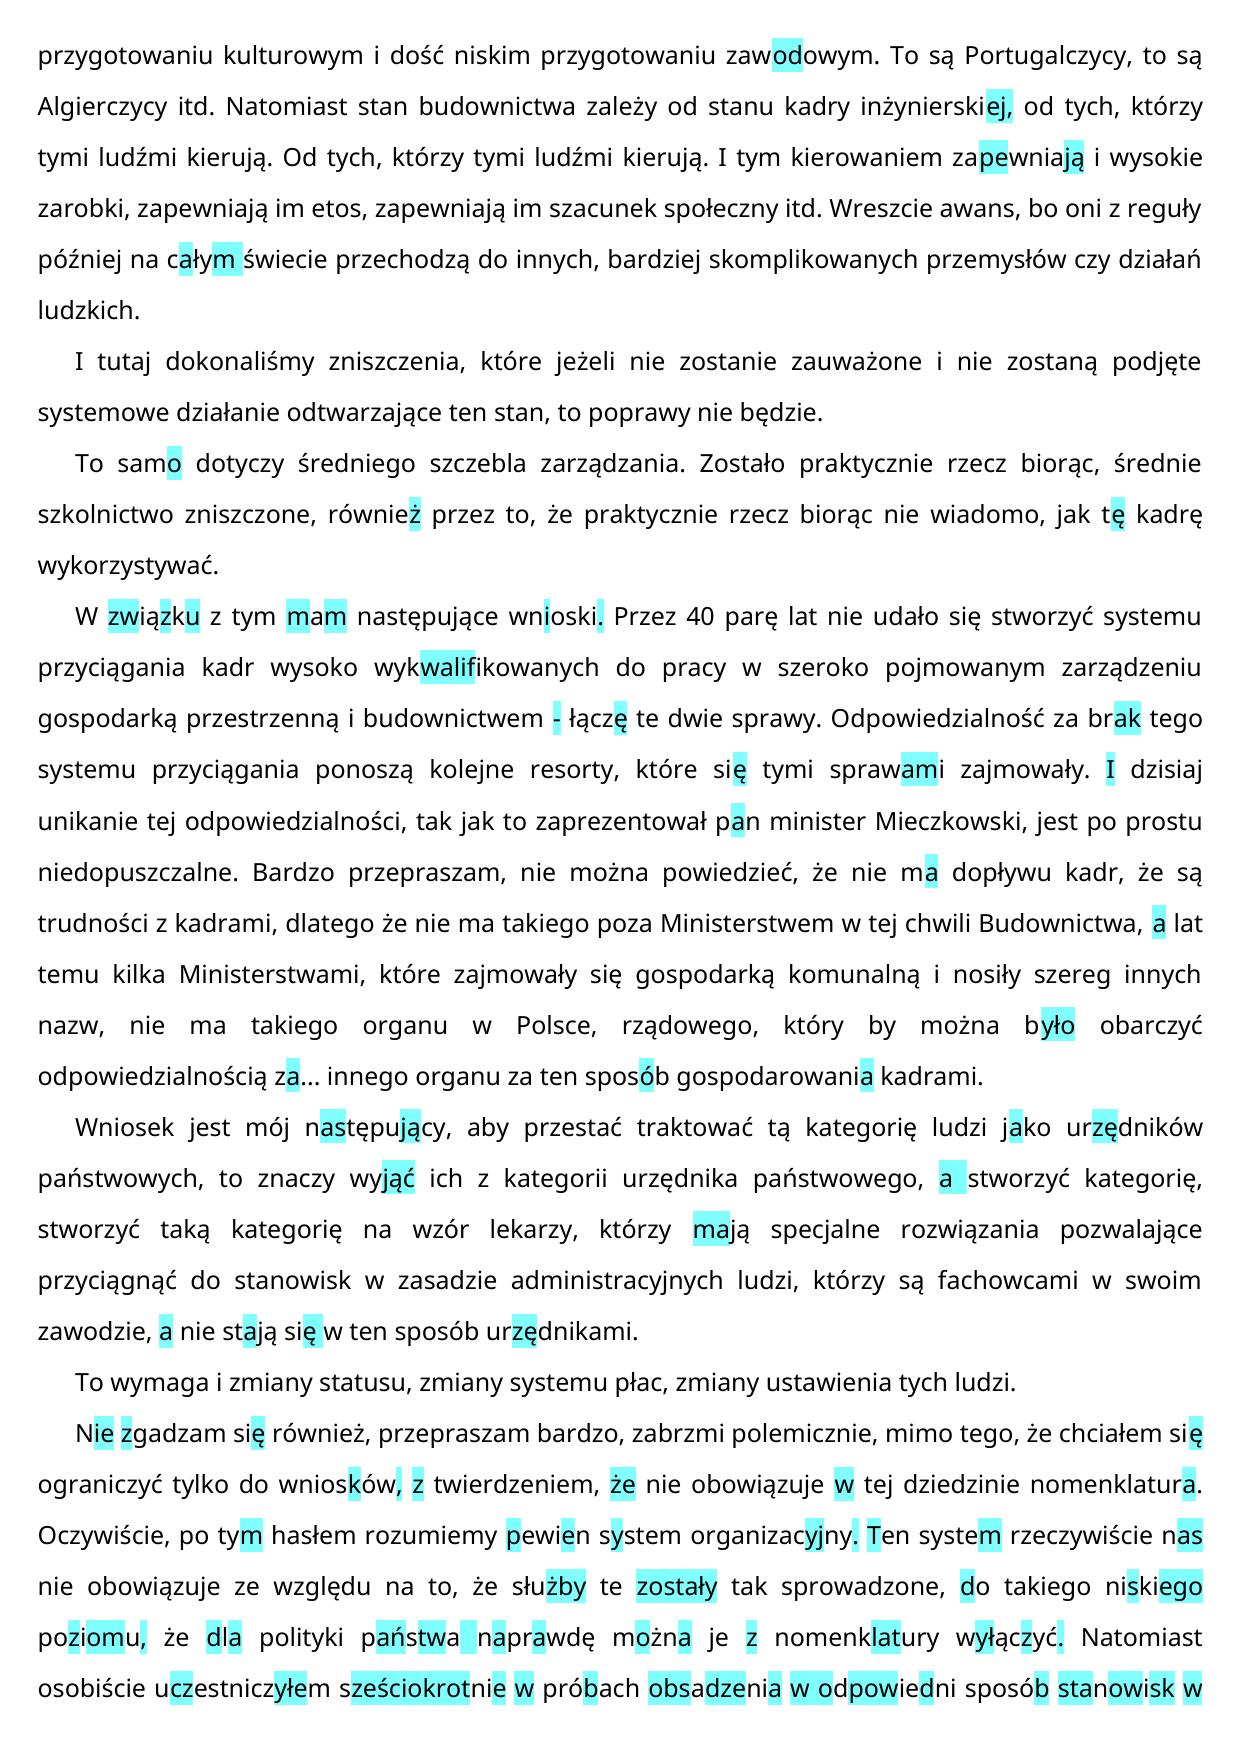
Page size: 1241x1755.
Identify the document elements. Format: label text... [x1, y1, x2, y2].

text I tutaj dokonaliśmy zniszczenia, które jeżeli nie zostanie zauważone i nie zostaną podjęte systemowe działanie odtwarzające ten stan, to poprawy nie będzie. [37, 344, 1203, 429]
text To samo dotyczy średniego szczebla zarządzania. Zostało praktycznie rzecz biorąc, średnie szkolnictwo zniszczone, również przez to, że praktycznie rzecz biorąc nie wiadomo, jak tę kadrę wykorzystywać. [37, 446, 1203, 582]
text To wymaga i zmiany statusu, zmiany systemu płac, zmiany ustawienia tych ludzi. [37, 1364, 1203, 1399]
text Nie zgadzam się również, przepraszam bardzo, zabrzmi polemicznie, mimo tego, że chciałem się ograniczyć tylko do wniosków, z twierdzeniem, że nie obowiązuje w tej dziedzinie nomenklatura. Oczywiście, po tym hasłem rozumiemy pewien system organizacyjny. Ten system rzeczywiście nas nie obowiązuje ze względu na to, że służby te zostały tak sprowadzone, do takiego niskiego poziomu, że dla polityki państwa naprawdę można je z nomenklatury wyłączyć. Natomiast osobiście uczestniczyłem sześciokrotnie w próbach obsadzenia w odpowiedni sposób stanowisk w [37, 1416, 1203, 1705]
text Wniosek jest mój następujący, aby przestać traktować tą kategorię ludzi jako urzędników państwowych, to znaczy wyjąć ich z kategorii urzędnika państwowego, a stworzyć kategorię, stworzyć taką kategorię na wzór lekarzy, którzy mają specjalne rozwiązania pozwalające przyciągnąć do stanowisk w zasadzie administracyjnych ludzi, którzy są fachowcami w swoim zawodzie, a nie stają się w ten sposób urzędnikami. [37, 1109, 1203, 1348]
text W związku z tym mam następujące wnioski. Przez 40 parę lat nie udało się stworzyć systemu przyciągania kadr wysoko wykwalifikowanych do pracy w szeroko pojmowanym zarządzeniu gospodarką przestrzenną i budownictwem - łączę te dwie sprawy. Odpowiedzialność za brak tego systemu przyciągania ponoszą kolejne resorty, które się tymi sprawami zajmowały. I dzisiaj unikanie tej odpowiedzialności, tak jak to zaprezentował pan minister Mieczkowski, jest po prostu niedopuszczalne. Bardzo przepraszam, nie można powiedzieć, że nie ma dopływu kadr, że są trudności z kadrami, dlatego że nie ma takiego poza Ministerstwem w tej chwili Budownictwa, a lat temu kilka Ministerstwami, które zajmowały się gospodarką komunalną i nosiły szereg innych nazw, nie ma takiego organu w Polsce, rządowego, który by można było obarczyć odpowiedzialnością za... innego organu za ten sposób gospodarowania kadrami. [37, 599, 1203, 1092]
text przygotowaniu kulturowym i dość niskim przygotowaniu zawodowym. To są Portugalczycy, to są Algierczycy itd. Natomiast stan budownictwa zależy od stanu kadry inżynierskiej, od tych, którzy tymi ludźmi kierują. Od tych, którzy tymi ludźmi kierują. I tym kierowaniem zapewniają i wysokie zarobki, zapewniają im etos, zapewniają im szacunek społeczny itd. Wreszcie awans, bo oni z reguły później na całym świecie przechodzą do innych, bardziej skomplikowanych przemysłów czy działań ludzkich. [37, 37, 1203, 327]
